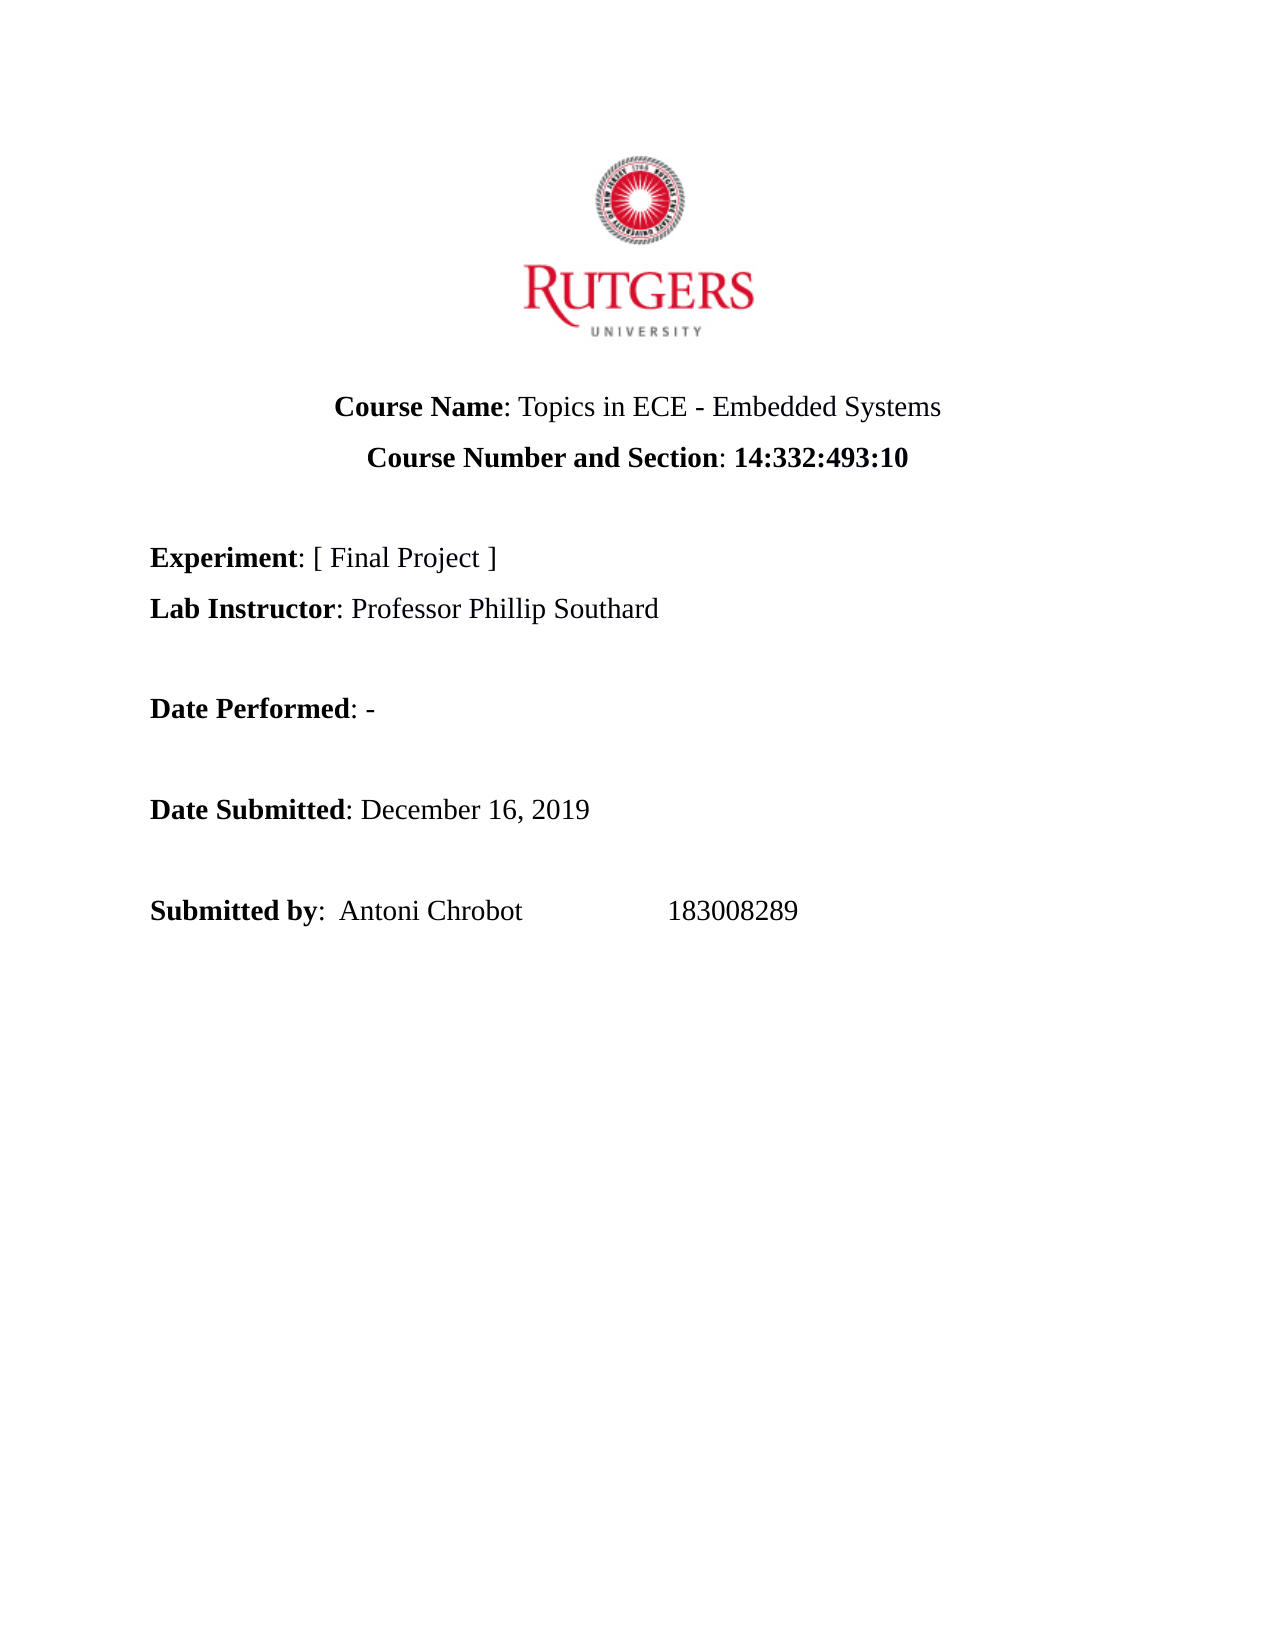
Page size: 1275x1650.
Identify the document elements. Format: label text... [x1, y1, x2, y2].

text Course Number and Section: 14:332:493:10 [150, 440, 1125, 473]
text Submitted by: Antoni Chrobot 183008289 [150, 893, 1125, 926]
text Lab Instructor: Professor Phillip Southard [150, 591, 1125, 624]
picture [518, 150, 757, 347]
text Date Performed: - [150, 691, 1125, 725]
text Experiment: [ Final Project ] [150, 541, 1125, 574]
text Course Name: Topics in ECE - Embedded Systems [150, 389, 1125, 423]
text Date Submitted: December 16, 2019 [150, 792, 1125, 826]
